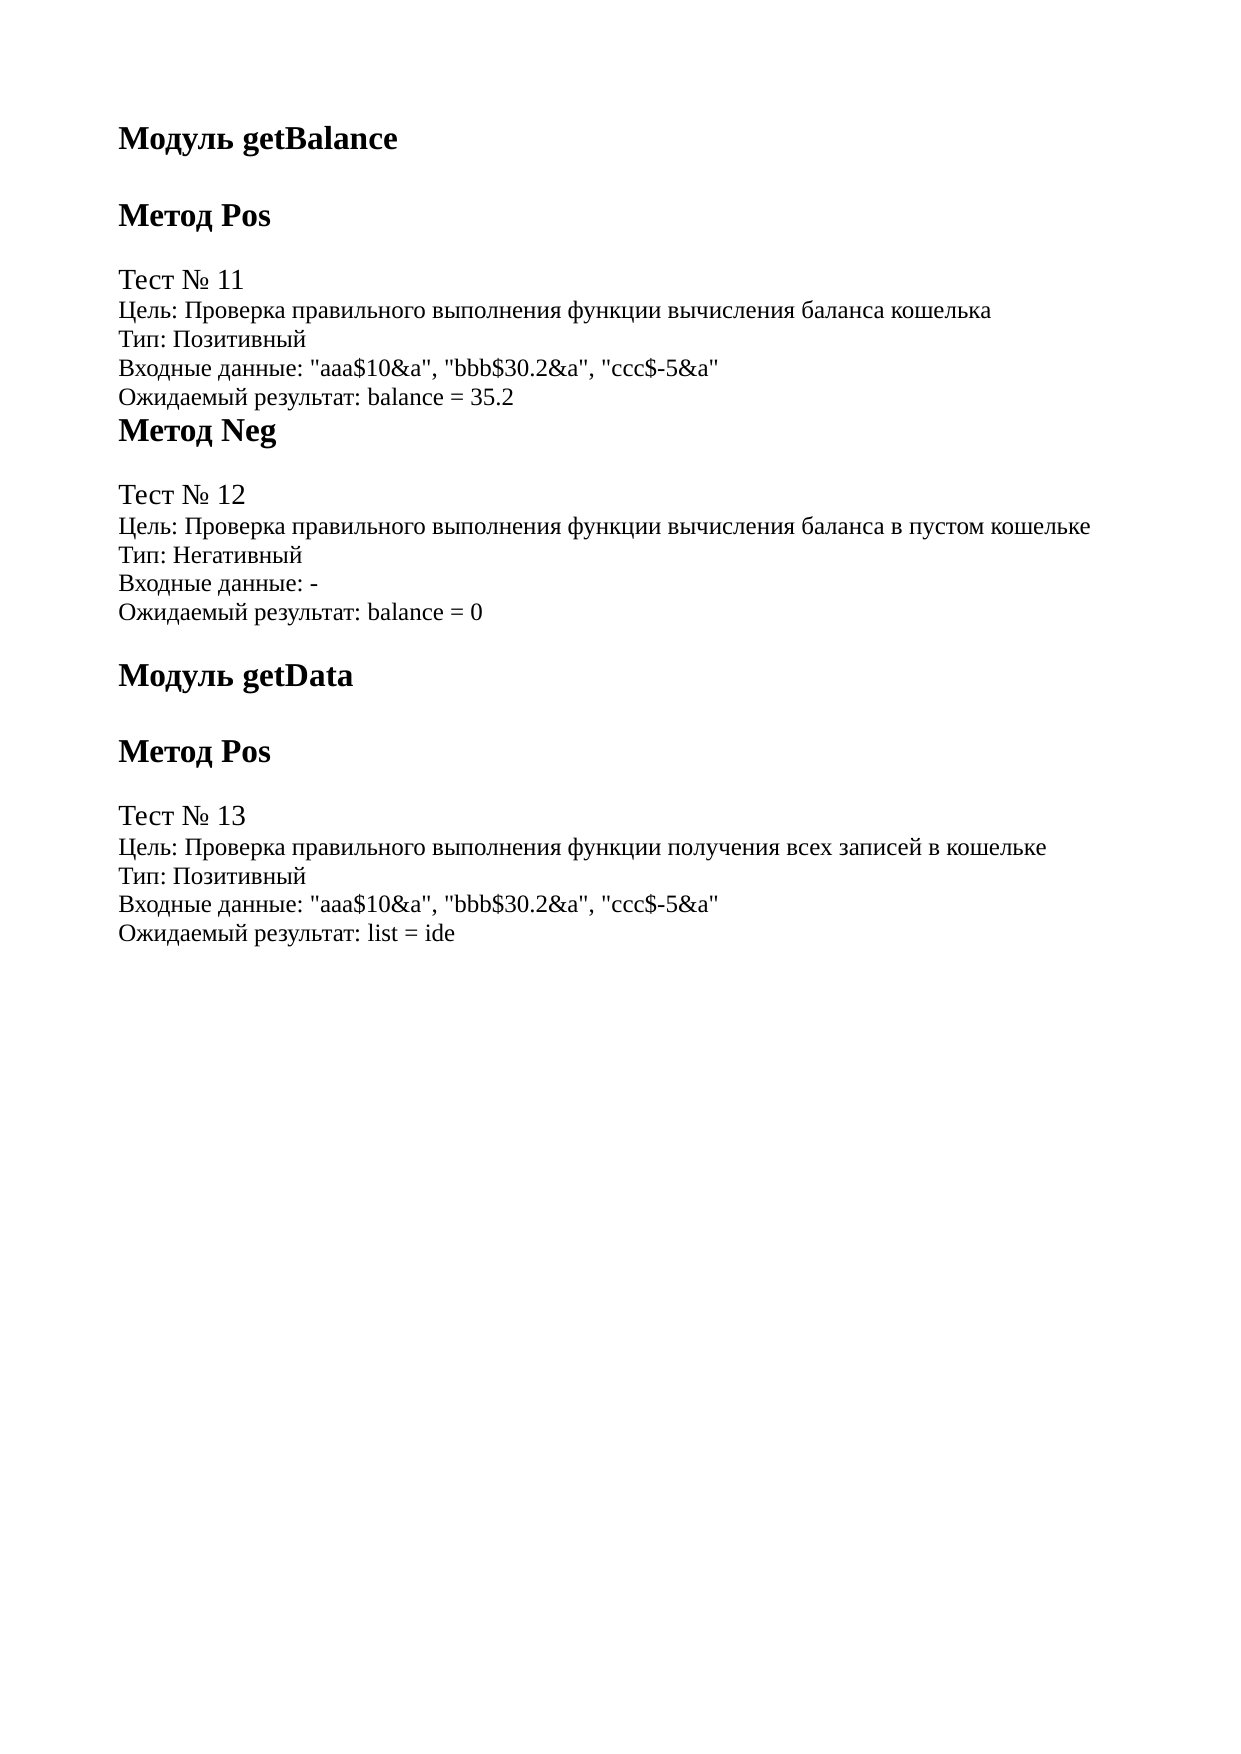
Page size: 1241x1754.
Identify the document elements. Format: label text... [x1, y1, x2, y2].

text Ожидаемый результат: balance = 35.2 [118, 382, 1122, 410]
text Входные данные: "aaa$10&a", "bbb$30.2&a", "ccc$-5&a" [118, 889, 1122, 918]
text Тест № 13 [118, 798, 1122, 832]
text Входные данные: "aaa$10&a", "bbb$30.2&a", "ccc$-5&a" [118, 353, 1122, 382]
text Тип: Позитивный [118, 324, 1122, 353]
text Модуль getBalance [118, 118, 1122, 156]
text Цель: Проверка правильного выполнения функции вычисления баланса кошелька [118, 295, 1122, 324]
text Тип: Позитивный [118, 861, 1122, 889]
text Входные данные: - [118, 568, 1122, 597]
text Метод Neg [118, 410, 1122, 449]
text Метод Pos [118, 195, 1122, 233]
text Ожидаемый результат: balance = 0 [118, 597, 1122, 626]
text Тест № 12 [118, 477, 1122, 511]
text Модуль getData [118, 655, 1122, 693]
text Метод Pos [118, 731, 1122, 770]
text Ожидаемый результат: list = ide [118, 918, 1122, 947]
text Цель: Проверка правильного выполнения функции вычисления баланса в пустом кошельке [118, 511, 1122, 540]
text Тест № 11 [118, 262, 1122, 295]
text Цель: Проверка правильного выполнения функции получения всех записей в кошельке [118, 832, 1122, 861]
text Тип: Негативный [118, 540, 1122, 568]
